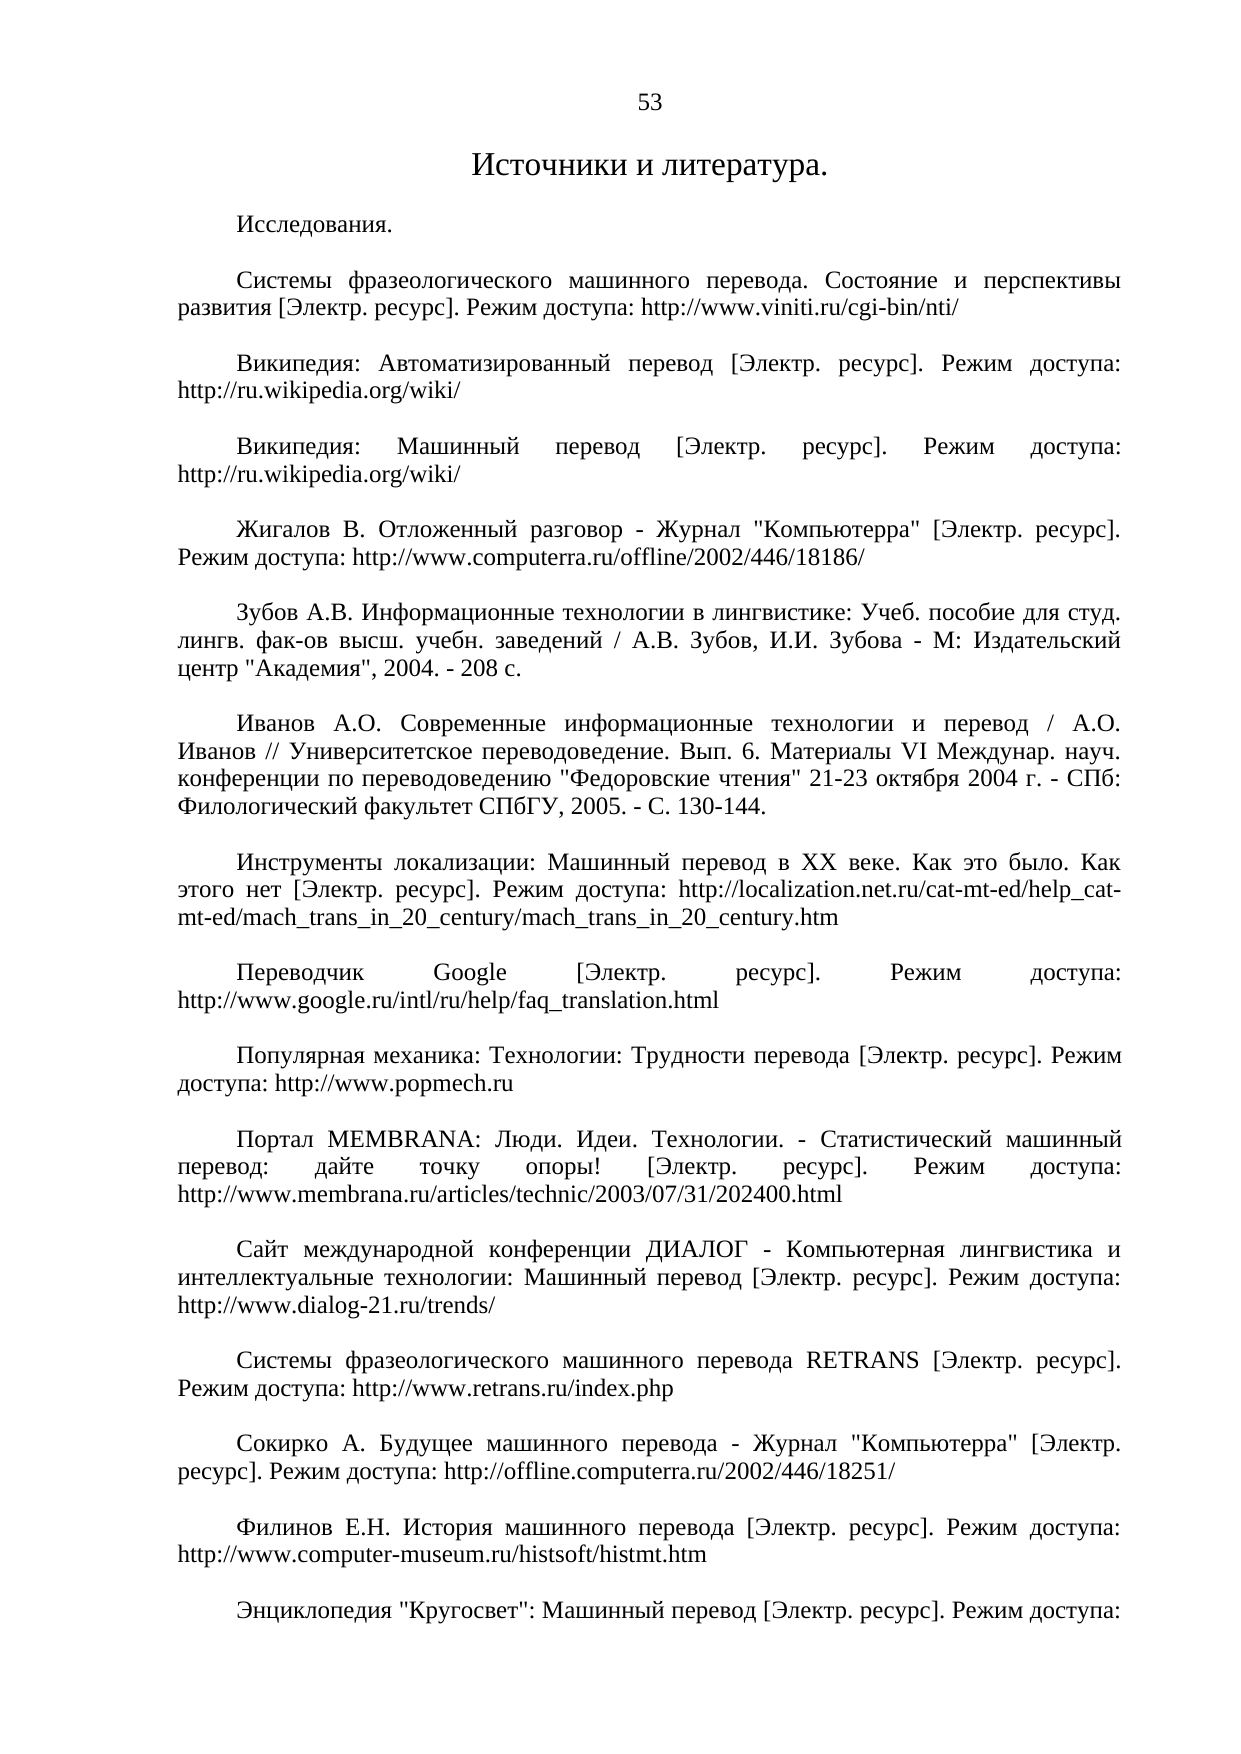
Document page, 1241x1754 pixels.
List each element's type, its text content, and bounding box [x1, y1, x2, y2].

text Инструменты локализации: Машинный перевод в XX веке. Как это было. Как этого нет [Электр. ресурс]. Режим доступа: http://localization.net.ru/cat-mt-ed/help_cat-mt-ed/mach_trans_in_20_century/mach_trans_in_20_century.htm [177, 848, 1122, 931]
text Сайт международной конференции ДИАЛОГ - Компьютерная лингвистика и интеллектуальные технологии: Машинный перевод [Электр. ресурс]. Режим доступа: http://www.dialog-21.ru/trends/ [177, 1236, 1122, 1319]
text Иванов А.О. Современные информационные технологии и перевод / А.О. Иванов // Университетское переводоведение. Вып. 6. Материалы VI Междунар. науч. конференции по переводоведению "Федоровские чтения" 21-23 октября 2004 г. - СПб: Филологический факультет СПбГУ, 2005. - С. 130-144. [177, 709, 1122, 820]
text Системы фразеологического машинного перевода RETRANS [Электр. ресурс]. Режим доступа: http://www.retrans.ru/index.php [177, 1346, 1122, 1402]
text Жигалов В. Отложенный разговор - Журнал "Компьютерра" [Электр. ресурс]. Режим доступа: http://www.computerra.ru/offline/2002/446/18186/ [177, 515, 1122, 571]
text Популярная механика: Технологии: Трудности перевода [Электр. ресурс]. Режим доступа: http://www.popmech.ru [177, 1042, 1122, 1097]
text Энциклопедия "Кругосвет": Машинный перевод [Электр. ресурс]. Режим доступа: [177, 1596, 1122, 1623]
text Зубов А.В. Информационные технологии в лингвистике: Учеб. пособие для студ. лингв. фак-ов высш. учебн. заведений / А.В. Зубов, И.И. Зубова - М: Издательский центр "Академия", 2004. - 208 с. [177, 598, 1122, 681]
text Источники и литература. [177, 146, 1122, 183]
text Системы фразеологического машинного перевода. Состояние и перспективы развития [Электр. ресурс]. Режим доступа: http://www.viniti.ru/cgi-bin/nti/ [177, 266, 1122, 321]
text Филинов Е.Н. История машинного перевода [Электр. ресурс]. Режим доступа: http://www.computer-museum.ru/histsoft/histmt.htm [177, 1513, 1122, 1568]
text Википедия: Автоматизированный перевод [Электр. ресурс]. Режим доступа: http://ru.wikipedia.org/wiki/ [177, 349, 1122, 404]
text Исследования. [177, 210, 1122, 238]
text Википедия: Машинный перевод [Электр. ресурс]. Режим доступа: http://ru.wikipedia.org/wiki/ [177, 432, 1122, 487]
text Сокирко А. Будущее машинного перевода - Журнал "Компьютерра" [Электр. ресурс]. Режим доступа: http://offline.computerra.ru/2002/446/18251/ [177, 1429, 1122, 1485]
text Портал MEMBRANA: Люди. Идеи. Технологии. - Статистический машинный перевод: дайте точку опоры! [Электр. ресурс]. Режим доступа: http://www.membrana.ru/articles/technic/2003/07/31/202400.html [177, 1125, 1122, 1208]
text Переводчик Google [Электр. ресурс]. Режим доступа: http://www.google.ru/intl/ru/help/faq_translation.html [177, 958, 1122, 1014]
